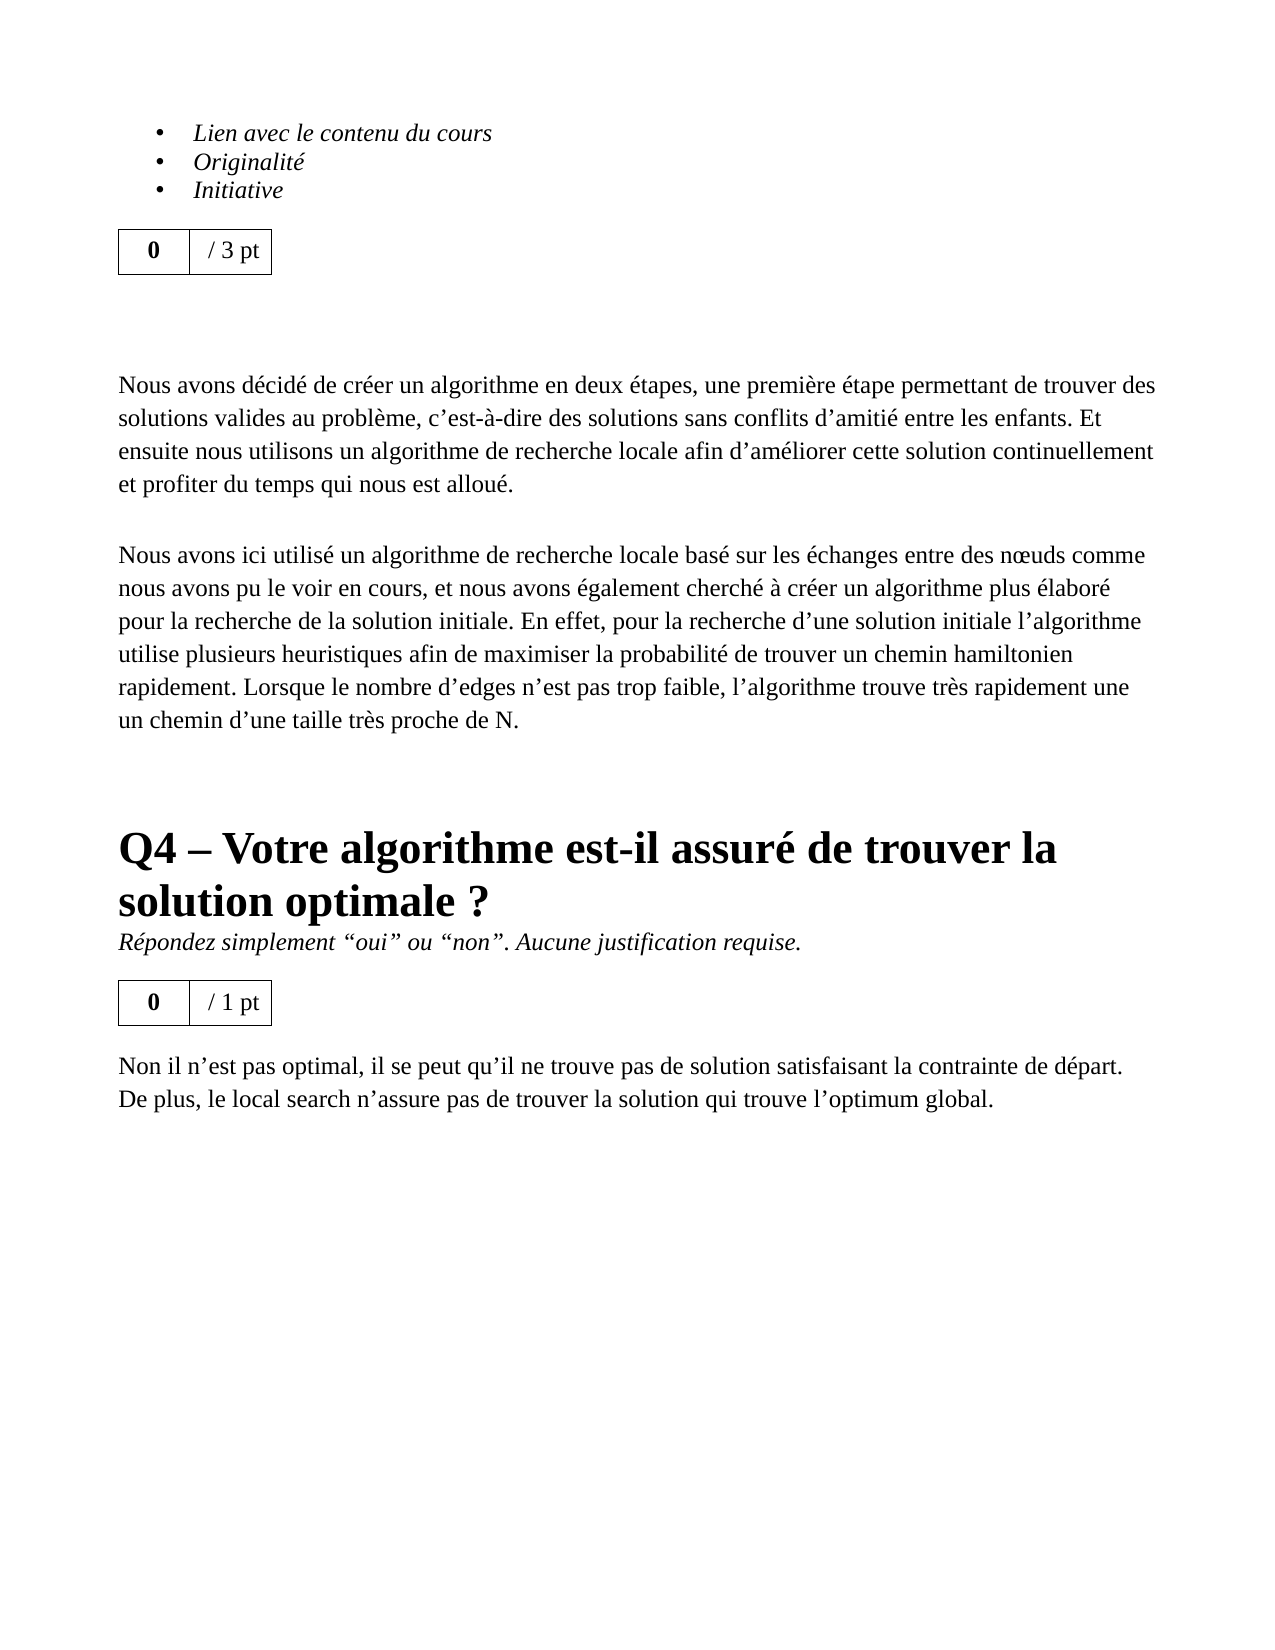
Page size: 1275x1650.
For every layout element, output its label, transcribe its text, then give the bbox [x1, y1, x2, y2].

text Répondez simplement “oui” ou “non”. Aucune justification requise. [118, 927, 1157, 955]
table_header / 3 pt [190, 230, 271, 274]
list Initiative [156, 176, 1157, 204]
text Nous avons décidé de créer un algorithme en deux étapes, une première étape permettant de trouver des solutions valides au problème, c’est-à-dire des solutions sans conflits d’amitié entre les enfants. Et ensuite nous utilisons un algorithme de recherche locale afin d’améliorer cette solution continuellement et profiter du temps qui nous est alloué. [118, 370, 1157, 498]
subtitle Q4 – Votre algorithme est-il assuré de trouver la solution optimale ? [118, 821, 1157, 927]
table_header 0 [119, 981, 189, 1025]
text Nous avons ici utilisé un algorithme de recherche locale basé sur les échanges entre des nœuds comme nous avons pu le voir en cours, et nous avons également cherché à créer un algorithme plus élaboré pour la recherche de la solution initiale. En effet, pour la recherche d’une solution initiale l’algorithme utilise plusieurs heuristiques afin de maximiser la probabilité de trouver un chemin hamiltonien rapidement. Lorsque le nombre d’edges n’est pas trop faible, l’algorithme trouve très rapidement une un chemin d’une taille très proche de N. [118, 540, 1157, 734]
table_header 0 [119, 230, 189, 274]
table_header / 1 pt [190, 981, 271, 1025]
list Lien avec le contenu du cours [156, 118, 1157, 147]
list Originalité [156, 147, 1157, 176]
text Non il n’est pas optimal, il se peut qu’il ne trouve pas de solution satisfaisant la contrainte de départ. De plus, le local search n’assure pas de trouver la solution qui trouve l’optimum global. [118, 1051, 1157, 1113]
